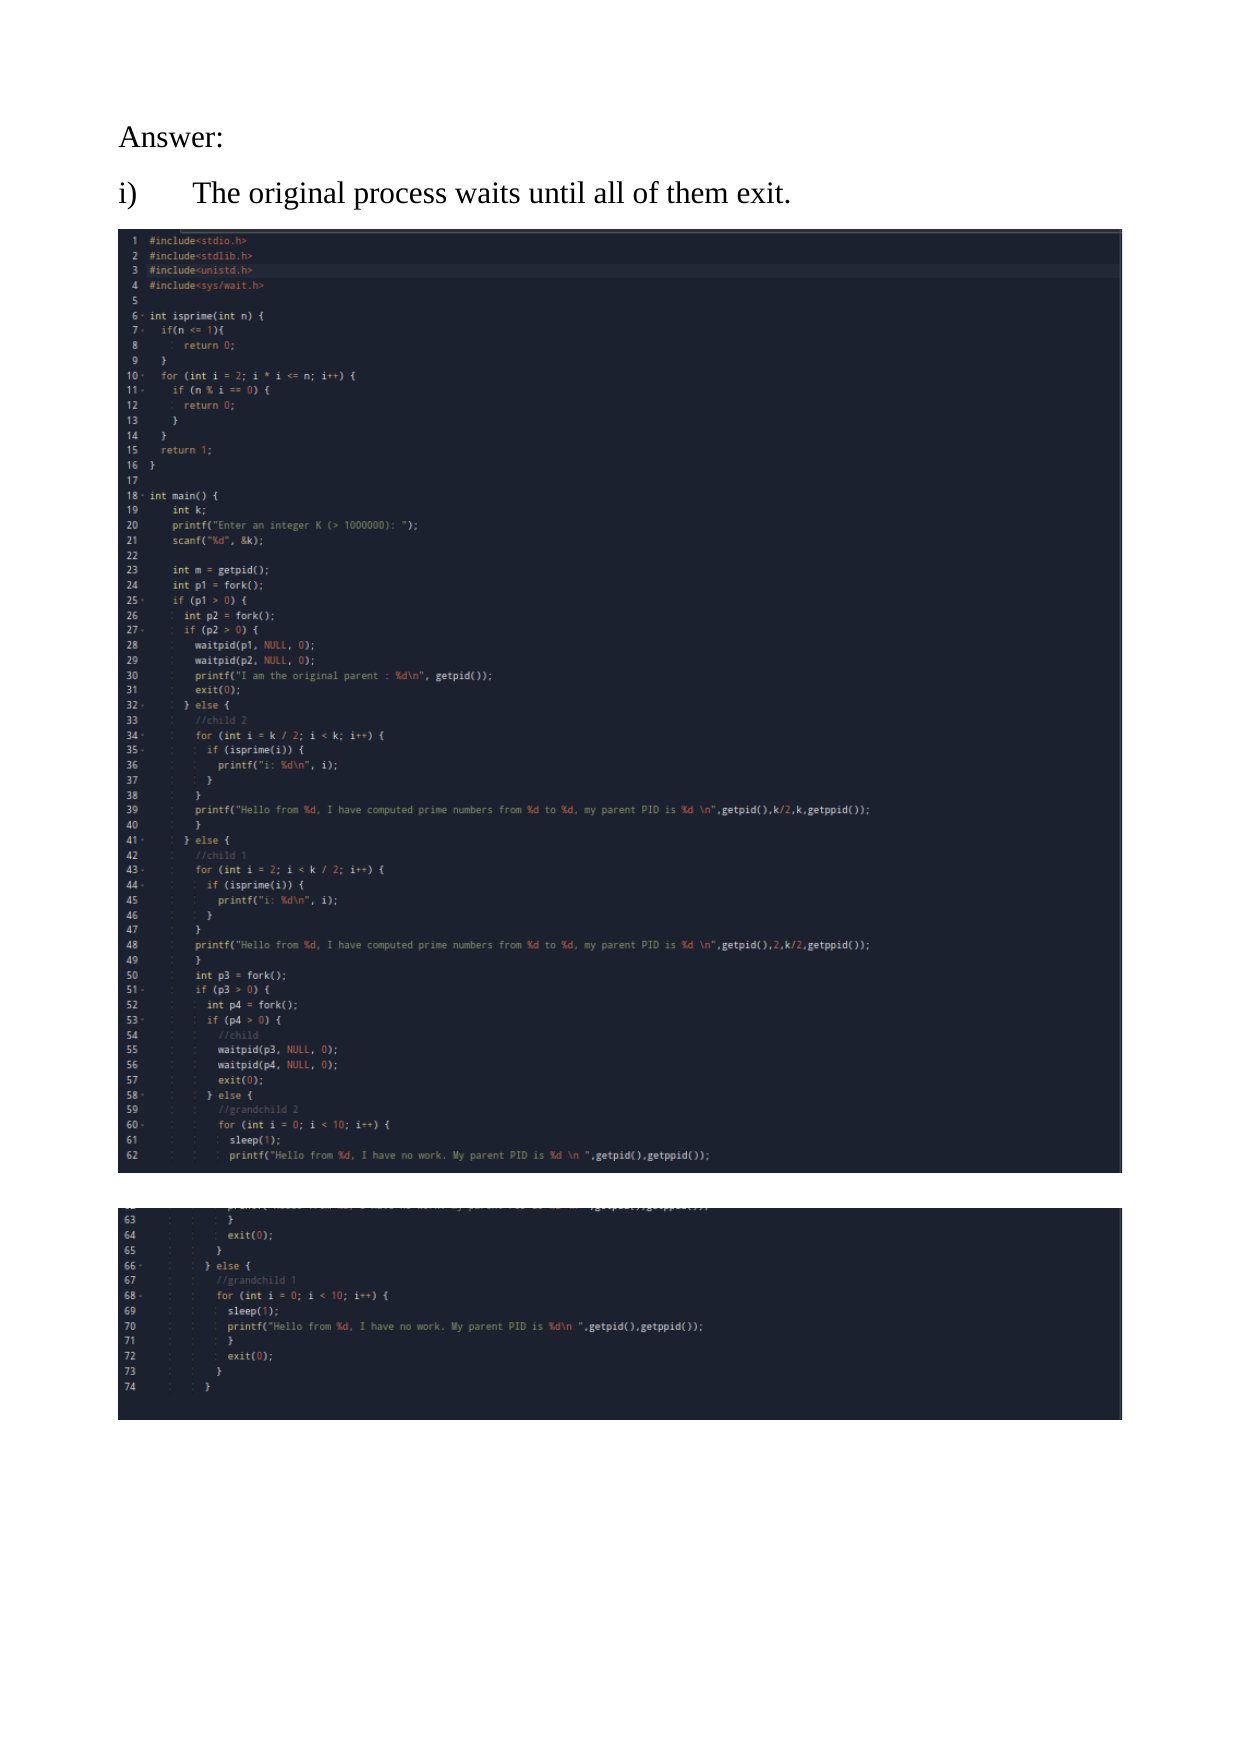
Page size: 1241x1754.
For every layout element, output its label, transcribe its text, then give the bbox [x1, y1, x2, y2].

picture [118, 1208, 1123, 1420]
text Answer: [118, 118, 1122, 154]
text i) The original process waits until all of them exit. [118, 174, 1122, 210]
picture [118, 229, 1123, 1173]
